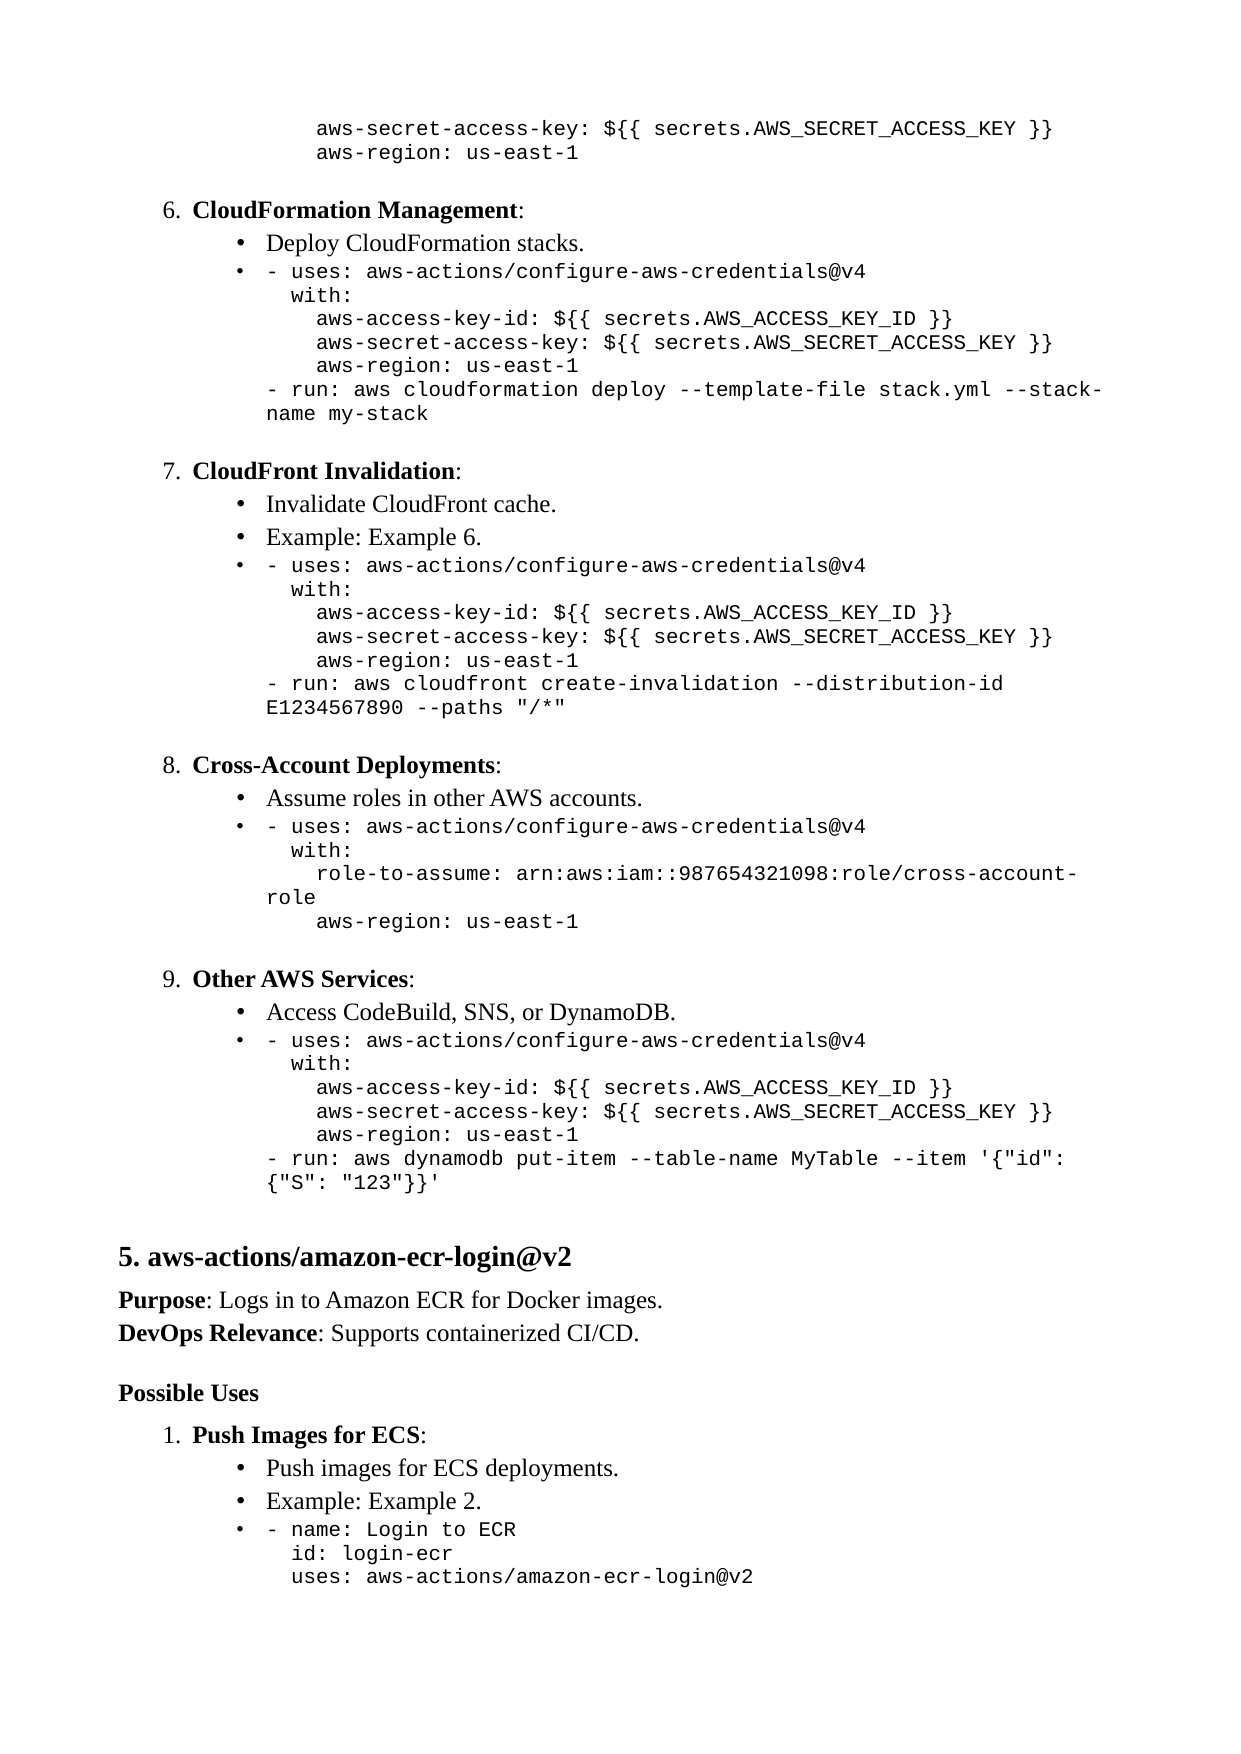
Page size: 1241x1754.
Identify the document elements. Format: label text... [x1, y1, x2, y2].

subtitle Possible Uses [118, 1378, 1122, 1407]
list Push images for ECS deployments. [236, 1453, 1122, 1482]
list Access CodeBuild, SNS, or DynamoDB. [236, 997, 1122, 1026]
list with: [236, 284, 1122, 308]
list aws-region: us-east-1 [236, 142, 1122, 165]
list aws-region: us-east-1 [236, 1124, 1122, 1148]
list - run: aws cloudfront create-invalidation --distribution-id E1234567890 --paths "/*" [236, 673, 1122, 721]
list aws-secret-access-key: ${{ secrets.AWS_SECRET_ACCESS_KEY }} [236, 1101, 1122, 1124]
list Push Images for ECS: [162, 1420, 1122, 1448]
list - run: aws cloudformation deploy --template-file stack.yml --stack-name my-stack [236, 379, 1122, 426]
list aws-region: us-east-1 [236, 356, 1122, 379]
list uses: aws-actions/amazon-ecr-login@v2 [236, 1566, 1122, 1590]
list - uses: aws-actions/configure-aws-credentials@v4 [236, 261, 1122, 284]
list - name: Login to ECR [236, 1519, 1122, 1542]
list Cross-Account Deployments: [162, 750, 1122, 779]
list aws-access-key-id: ${{ secrets.AWS_ACCESS_KEY_ID }} [236, 602, 1122, 626]
list aws-region: us-east-1 [236, 911, 1122, 934]
list aws-secret-access-key: ${{ secrets.AWS_SECRET_ACCESS_KEY }} [236, 626, 1122, 649]
list Invalidate CloudFront cache. [236, 489, 1122, 518]
subtitle 5. aws-actions/amazon-ecr-login@v2 [118, 1239, 1122, 1273]
list with: [236, 579, 1122, 602]
list Deploy CloudFormation stacks. [236, 228, 1122, 257]
list Assume roles in other AWS accounts. [236, 783, 1122, 812]
list aws-secret-access-key: ${{ secrets.AWS_SECRET_ACCESS_KEY }} [236, 332, 1122, 356]
list id: login-ecr [236, 1542, 1122, 1566]
list aws-secret-access-key: ${{ secrets.AWS_SECRET_ACCESS_KEY }} [236, 118, 1122, 142]
list - run: aws dynamodb put-item --table-name MyTable --item '{"id": {"S": "123"}}' [236, 1148, 1122, 1195]
list - uses: aws-actions/configure-aws-credentials@v4 [236, 555, 1122, 579]
list aws-access-key-id: ${{ secrets.AWS_ACCESS_KEY_ID }} [236, 308, 1122, 332]
list Example: Example 2. [236, 1486, 1122, 1514]
list aws-region: us-east-1 [236, 649, 1122, 673]
list - uses: aws-actions/configure-aws-credentials@v4 [236, 816, 1122, 840]
list aws-access-key-id: ${{ secrets.AWS_ACCESS_KEY_ID }} [236, 1077, 1122, 1101]
list role-to-assume: arn:aws:iam::987654321098:role/cross-account-role [236, 863, 1122, 911]
list - uses: aws-actions/configure-aws-credentials@v4 [236, 1030, 1122, 1053]
list CloudFront Invalidation: [162, 456, 1122, 485]
list CloudFormation Management: [162, 195, 1122, 224]
list Other AWS Services: [162, 964, 1122, 992]
list with: [236, 1053, 1122, 1077]
list Example: Example 6. [236, 522, 1122, 551]
list with: [236, 840, 1122, 863]
text Purpose: Logs in to Amazon ECR for Docker images. DevOps Relevance: Supports containerized CI/CD. [118, 1285, 1122, 1347]
